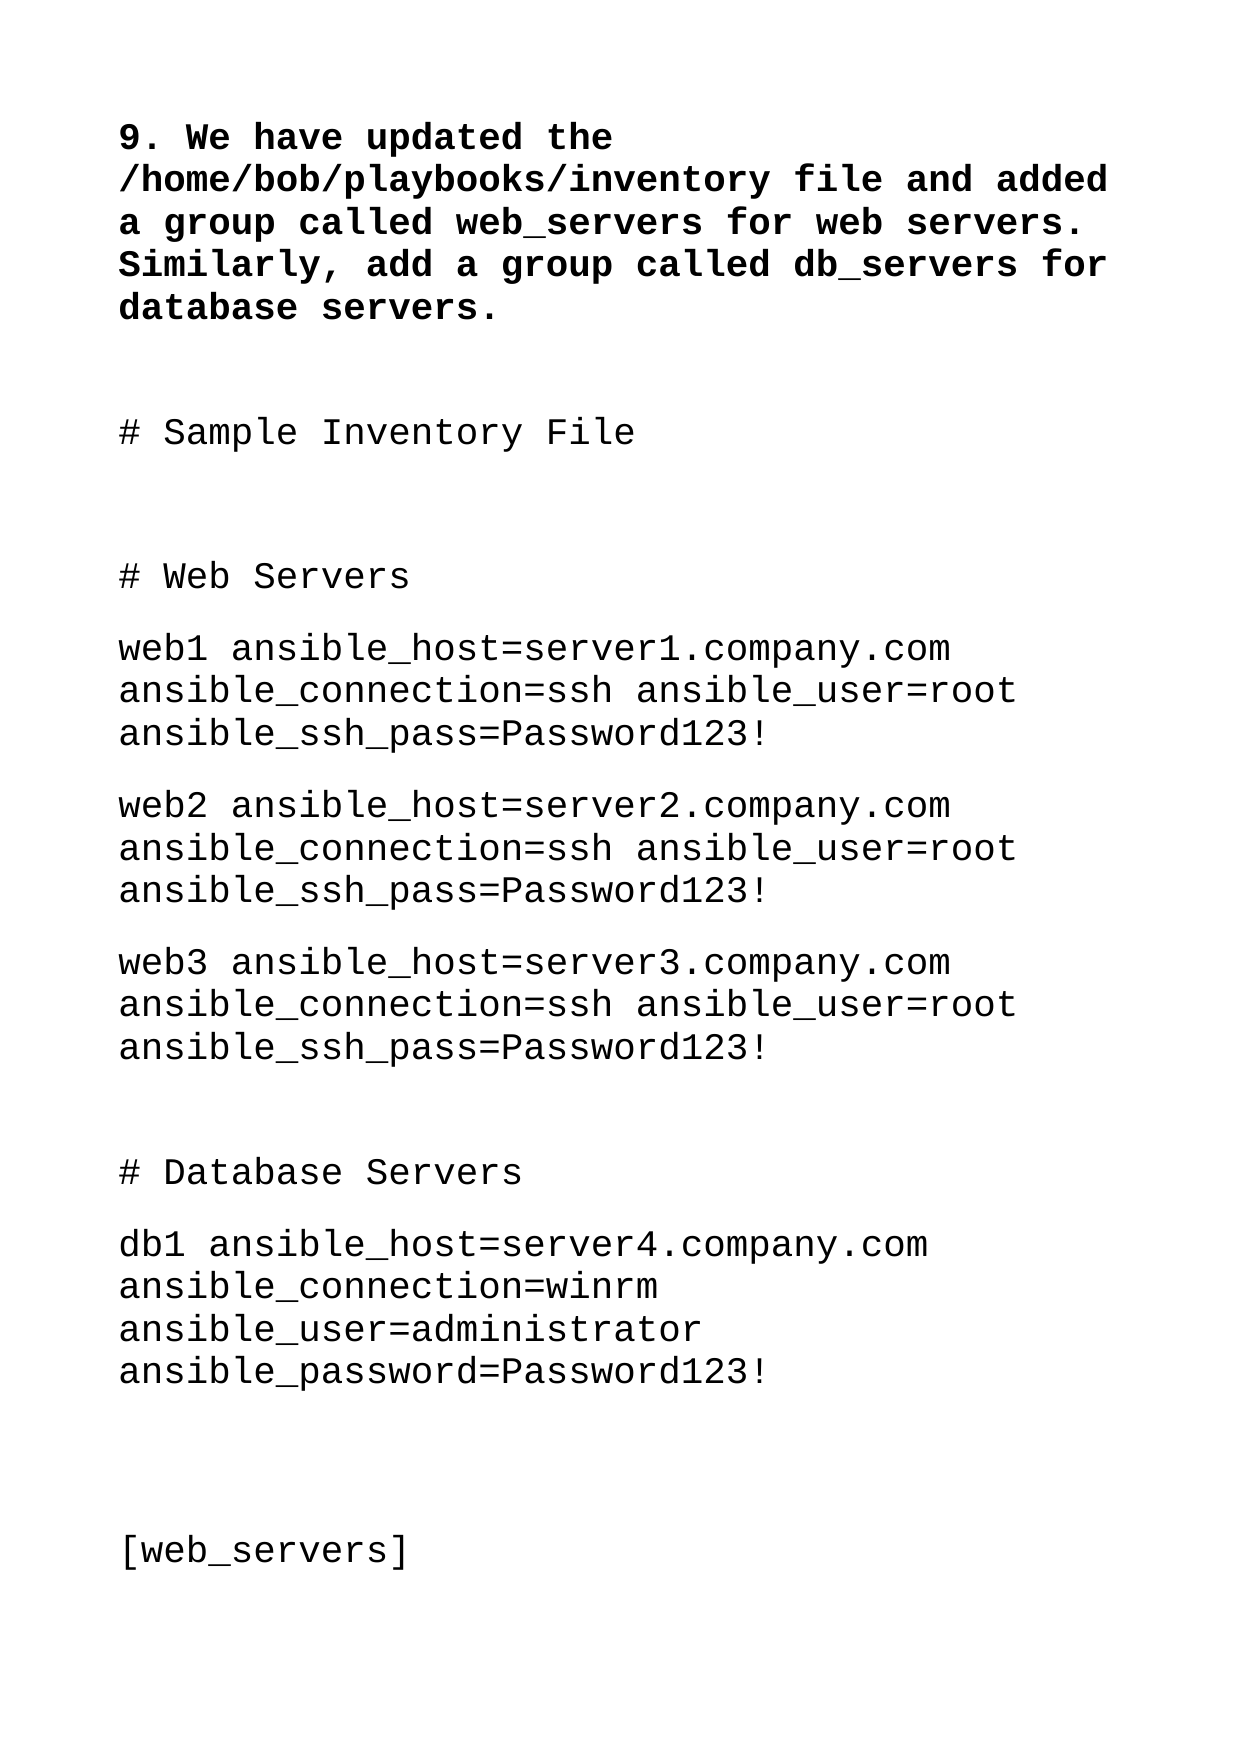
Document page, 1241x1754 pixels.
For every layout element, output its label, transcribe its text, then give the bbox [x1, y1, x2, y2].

text web3 ansible_host=server3.company.com ansible_connection=ssh ansible_user=root ansible_ssh_pass=Password123! [118, 943, 1122, 1071]
text # Web Servers [118, 557, 1122, 600]
text web1 ansible_host=server1.company.com ansible_connection=ssh ansible_user=root ansible_ssh_pass=Password123! [118, 629, 1122, 757]
text 9. We have updated the /home/bob/playbooks/inventory file and added a group called web_servers for web servers. Similarly, add a group called db_servers for database servers. [118, 118, 1122, 331]
text db1 ansible_host=server4.company.com ansible_connection=winrm ansible_user=administrator ansible_password=Password123! [118, 1225, 1122, 1395]
text [web_servers] [118, 1531, 1122, 1573]
text web2 ansible_host=server2.company.com ansible_connection=ssh ansible_user=root ansible_ssh_pass=Password123! [118, 786, 1122, 914]
text # Sample Inventory File [118, 413, 1122, 456]
text # Database Servers [118, 1153, 1122, 1196]
